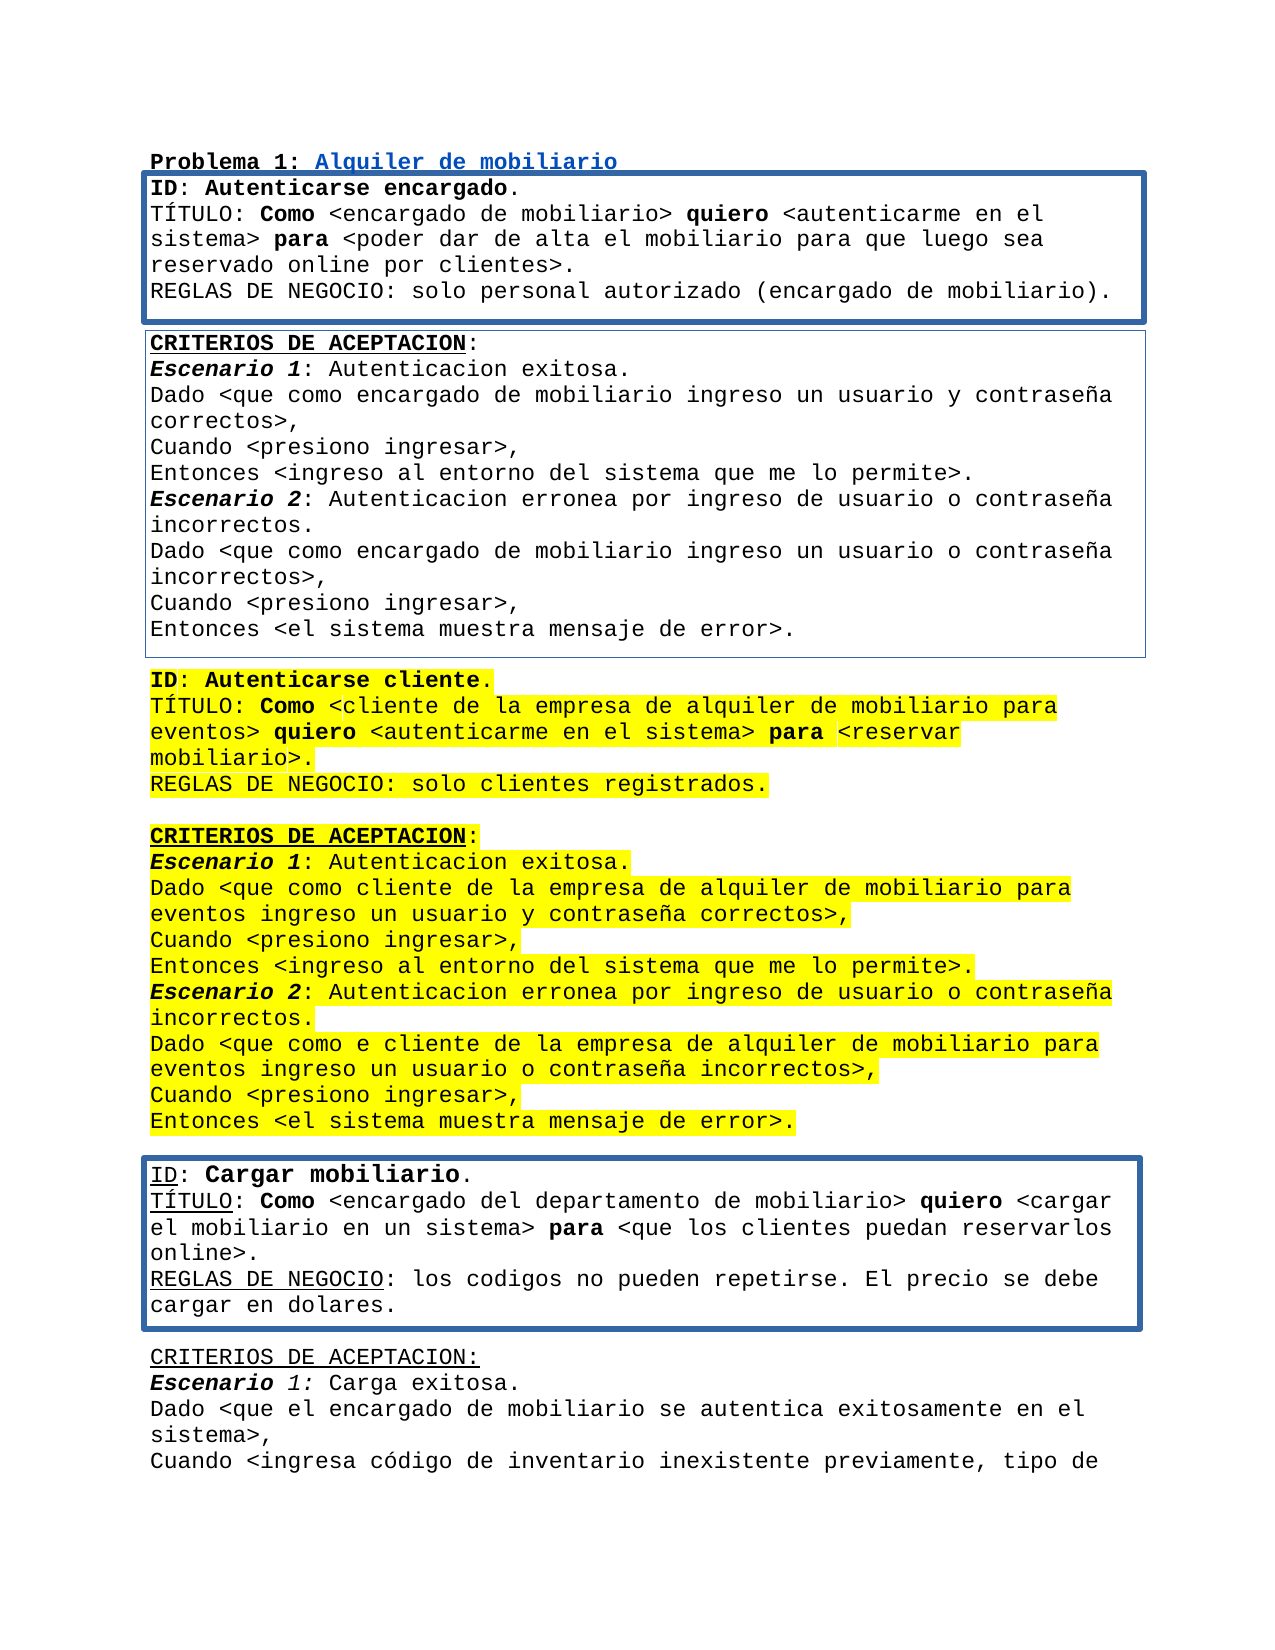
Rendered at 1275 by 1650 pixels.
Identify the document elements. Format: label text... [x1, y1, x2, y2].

text CRITERIOS DE ACEPTACION: [150, 332, 1125, 357]
text Dado <que como cliente de la empresa de alquiler de mobiliario para eventos ingreso un usuario y contraseña correctos>, [150, 876, 1125, 928]
text Cuando <presiono ingresar>, [150, 591, 1125, 617]
text REGLAS DE NEGOCIO: solo personal autorizado (encargado de mobiliario). [150, 280, 1125, 306]
text Escenario 1: Carga exitosa. [150, 1371, 1125, 1397]
text CRITERIOS DE ACEPTACION: [150, 1346, 1125, 1371]
text Escenario 2: Autenticacion erronea por ingreso de usuario o contraseña incorrectos. [150, 487, 1125, 539]
text Cuando <presiono ingresar>, [150, 928, 1125, 954]
text Escenario 1: Autenticacion exitosa. [150, 357, 1125, 383]
text CRITERIOS DE ACEPTACION: [150, 824, 1125, 850]
text Entonces <ingreso al entorno del sistema que me lo permite>. [150, 461, 1125, 487]
text Cuando <ingresa código de inventario inexistente previamente, tipo de [150, 1449, 1125, 1475]
text Entonces <ingreso al entorno del sistema que me lo permite>. [150, 954, 1125, 980]
text REGLAS DE NEGOCIO: los codigos no pueden repetirse. El precio se debe cargar en dolares. [150, 1268, 1125, 1319]
text Cuando <presiono ingresar>, [150, 435, 1125, 461]
text Dado <que como e cliente de la empresa de alquiler de mobiliario para eventos ingreso un usuario o contraseña incorrectos>, [150, 1032, 1125, 1084]
text REGLAS DE NEGOCIO: solo clientes registrados. [150, 772, 1125, 798]
text Dado <que como encargado de mobiliario ingreso un usuario o contraseña incorrectos>, [150, 539, 1125, 591]
text Entonces <el sistema muestra mensaje de error>. [150, 1110, 1125, 1136]
text TÍTULO: Como <encargado del departamento de mobiliario> quiero <cargar el mobiliario en un sistema> para <que los clientes puedan reservarlos online>. [150, 1190, 1125, 1268]
text ID: Autenticarse cliente. [150, 669, 1125, 695]
text Dado <que como encargado de mobiliario ingreso un usuario y contraseña correctos>, [150, 383, 1125, 435]
text Dado <que el encargado de mobiliario se autentica exitosamente en el sistema>, [150, 1397, 1125, 1449]
text Escenario 2: Autenticacion erronea por ingreso de usuario o contraseña incorrectos. [150, 980, 1125, 1032]
text TÍTULO: Como <cliente de la empresa de alquiler de mobiliario para eventos> quiero <autenticarme en el sistema> para <reservar mobiliario>. [150, 695, 1125, 772]
text Entonces <el sistema muestra mensaje de error>. [150, 617, 1125, 643]
text Problema 1: Alquiler de mobiliario [150, 150, 1125, 170]
text ID: Autenticarse encargado. [150, 176, 1125, 202]
text Cuando <presiono ingresar>, [150, 1084, 1125, 1110]
text ID: Cargar mobiliario. [150, 1162, 1125, 1190]
text TÍTULO: Como <encargado de mobiliario> quiero <autenticarme en el sistema> para <poder dar de alta el mobiliario para que luego sea reservado online por clientes>. [150, 202, 1125, 280]
text Escenario 1: Autenticacion exitosa. [150, 850, 1125, 876]
